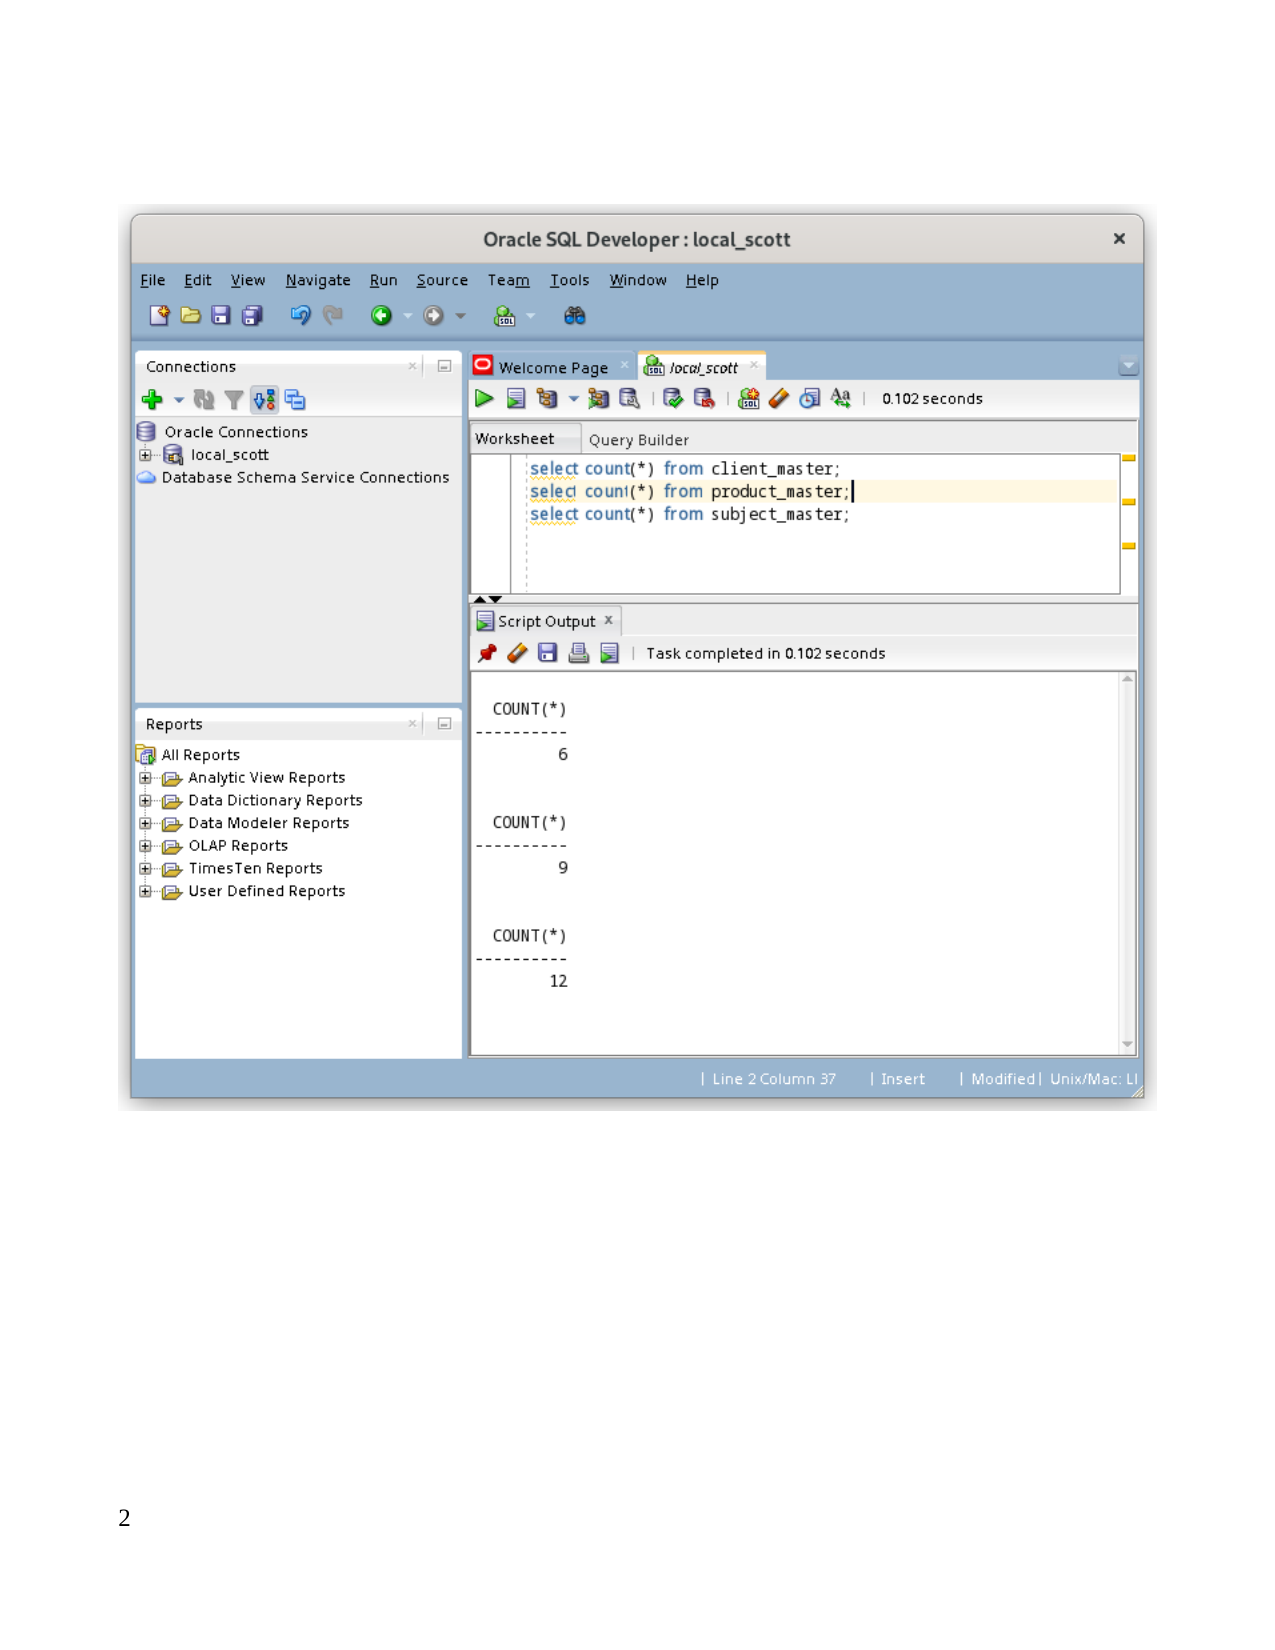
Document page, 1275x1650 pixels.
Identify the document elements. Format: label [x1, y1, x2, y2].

picture [118, 204, 1157, 1111]
